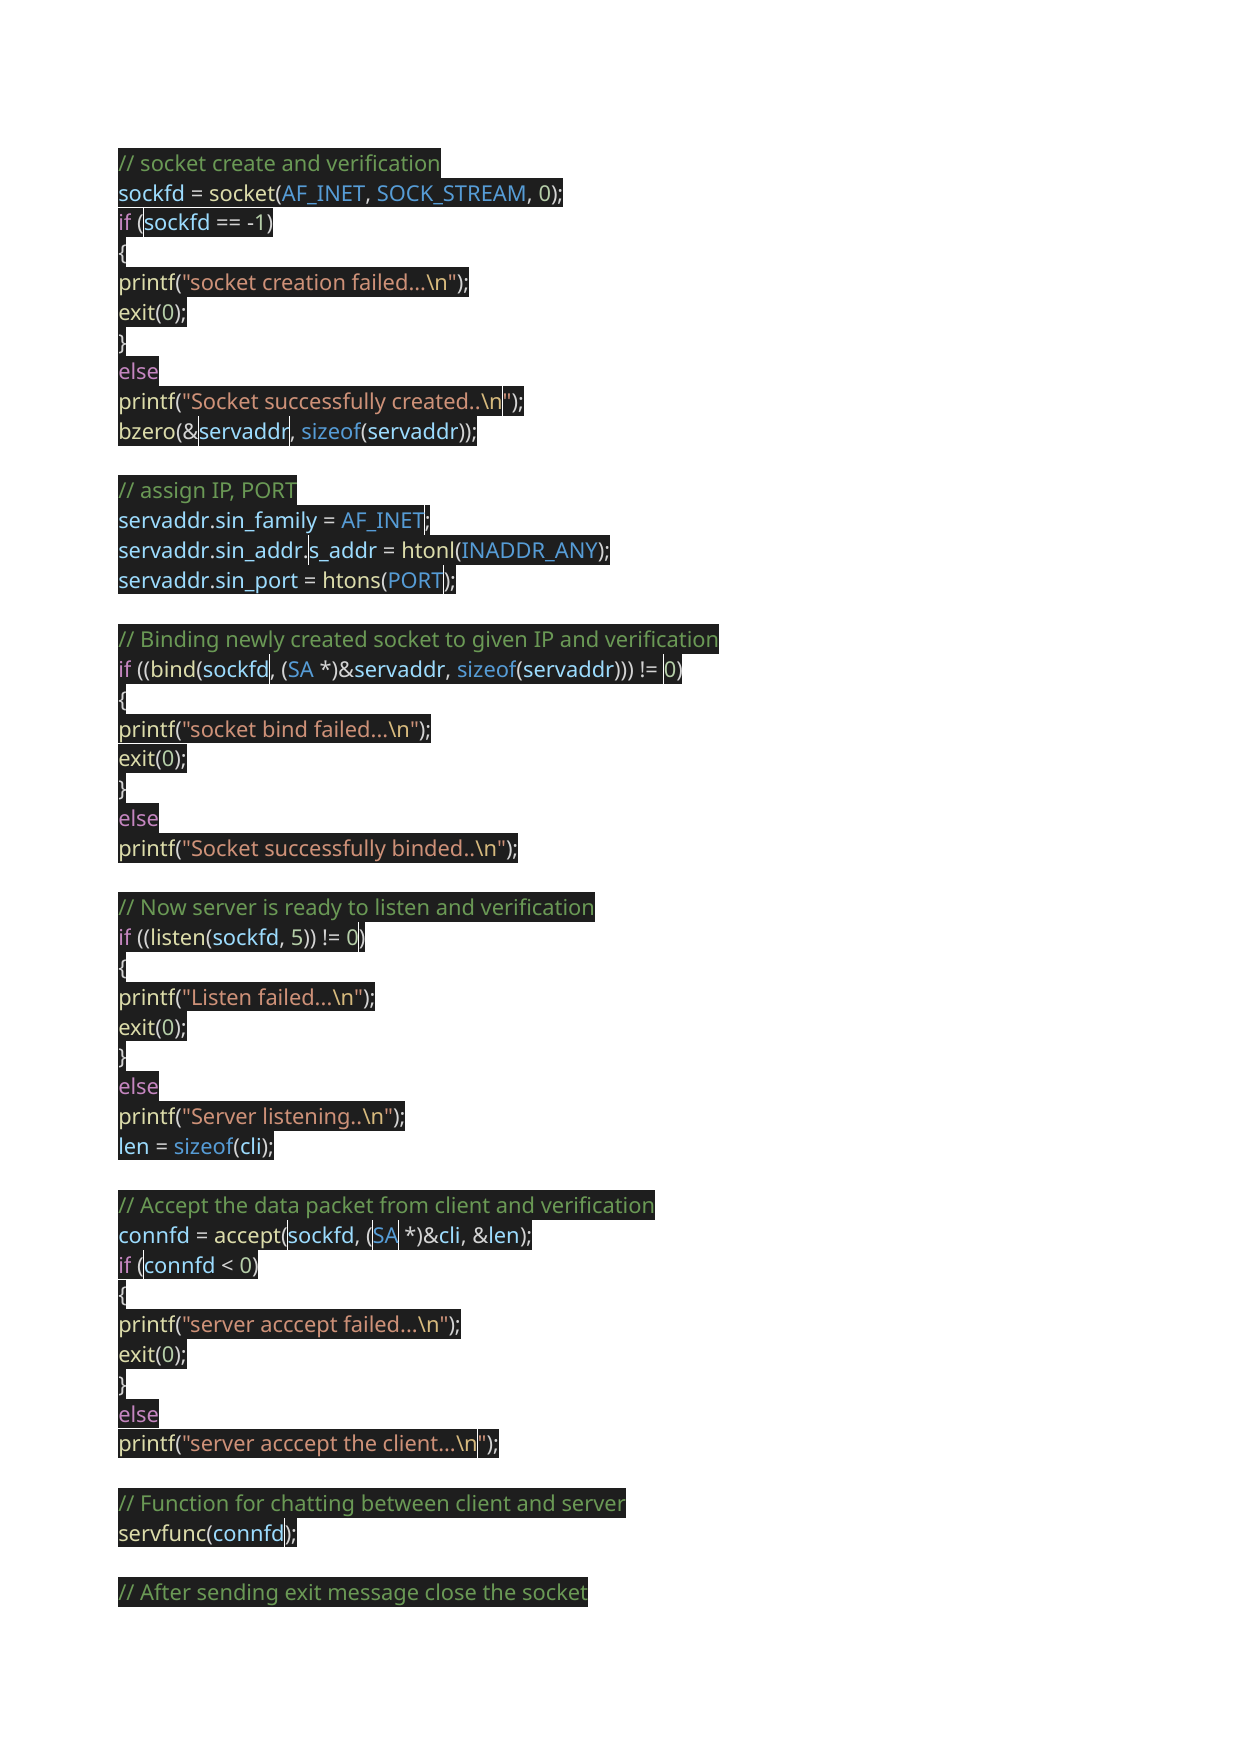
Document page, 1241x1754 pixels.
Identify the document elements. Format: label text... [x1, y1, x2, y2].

text printf("Socket successfully created..\n"); [118, 386, 1122, 416]
text printf("Server listening..\n"); [118, 1101, 1122, 1131]
text { [118, 952, 1122, 982]
text servaddr.sin_port = htons(PORT); [118, 565, 1122, 594]
text connfd = accept(sockfd, (SA *)&cli, &len); [118, 1220, 1122, 1250]
text { [118, 237, 1122, 267]
text if ((bind(sockfd, (SA *)&servaddr, sizeof(servaddr))) != 0) [118, 654, 1122, 684]
text if (connfd < 0) [118, 1250, 1122, 1279]
text } [118, 773, 1122, 803]
text else [118, 356, 1122, 386]
text servaddr.sin_family = AF_INET; [118, 505, 1122, 535]
text // Accept the data packet from client and verification [118, 1190, 1122, 1220]
text else [118, 803, 1122, 833]
text if ((listen(sockfd, 5)) != 0) [118, 922, 1122, 952]
text exit(0); [118, 1339, 1122, 1369]
text // Function for chatting between client and server [118, 1488, 1122, 1518]
text len = sizeof(cli); [118, 1131, 1122, 1160]
text exit(0); [118, 1011, 1122, 1041]
text // Now server is ready to listen and verification [118, 892, 1122, 922]
text servfunc(connfd); [118, 1518, 1122, 1547]
text exit(0); [118, 297, 1122, 327]
text printf("socket bind failed...\n"); [118, 714, 1122, 743]
text servaddr.sin_addr.s_addr = htonl(INADDR_ANY); [118, 535, 1122, 565]
text // assign IP, PORT [118, 475, 1122, 505]
text printf("server acccept the client...\n"); [118, 1428, 1122, 1458]
text sockfd = socket(AF_INET, SOCK_STREAM, 0); [118, 178, 1122, 207]
text else [118, 1071, 1122, 1101]
text // After sending exit message close the socket [118, 1577, 1122, 1607]
text printf("server acccept failed...\n"); [118, 1309, 1122, 1339]
text printf("Listen failed...\n"); [118, 982, 1122, 1011]
text printf("Socket successfully binded..\n"); [118, 833, 1122, 863]
text // Binding newly created socket to given IP and verification [118, 624, 1122, 654]
text // socket create and verification [118, 148, 1122, 178]
text bzero(&servaddr, sizeof(servaddr)); [118, 416, 1122, 446]
text } [118, 1041, 1122, 1071]
text { [118, 1279, 1122, 1309]
text } [118, 1369, 1122, 1399]
text printf("socket creation failed...\n"); [118, 267, 1122, 297]
text if (sockfd == -1) [118, 207, 1122, 237]
text else [118, 1399, 1122, 1428]
text } [118, 327, 1122, 356]
text { [118, 684, 1122, 714]
text exit(0); [118, 743, 1122, 773]
